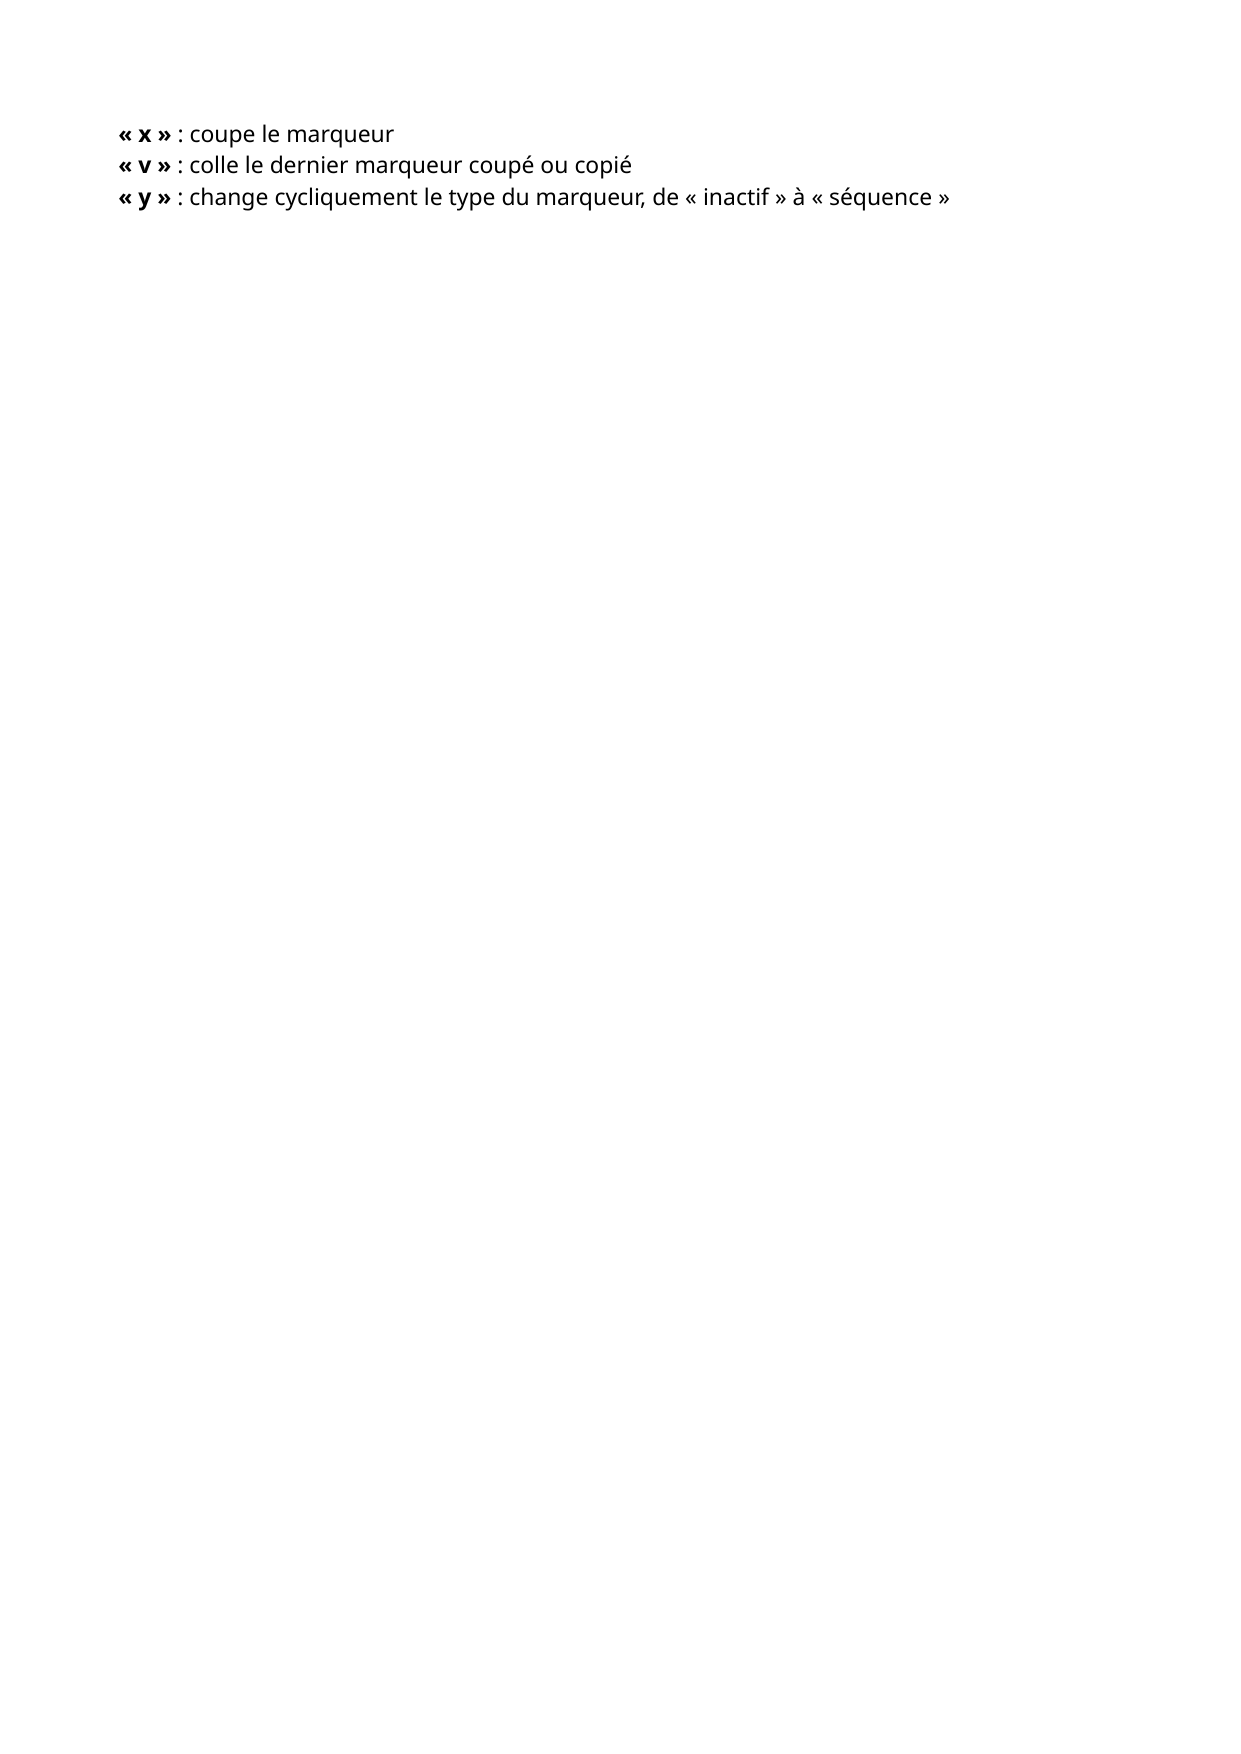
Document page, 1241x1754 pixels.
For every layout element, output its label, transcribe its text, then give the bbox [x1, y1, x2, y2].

text « v » : colle le dernier marqueur coupé ou copié [118, 149, 1122, 181]
text « y » : change cycliquement le type du marqueur, de « inactif » à « séquence » [118, 181, 1122, 212]
text « x » : coupe le marqueur [118, 118, 1122, 149]
